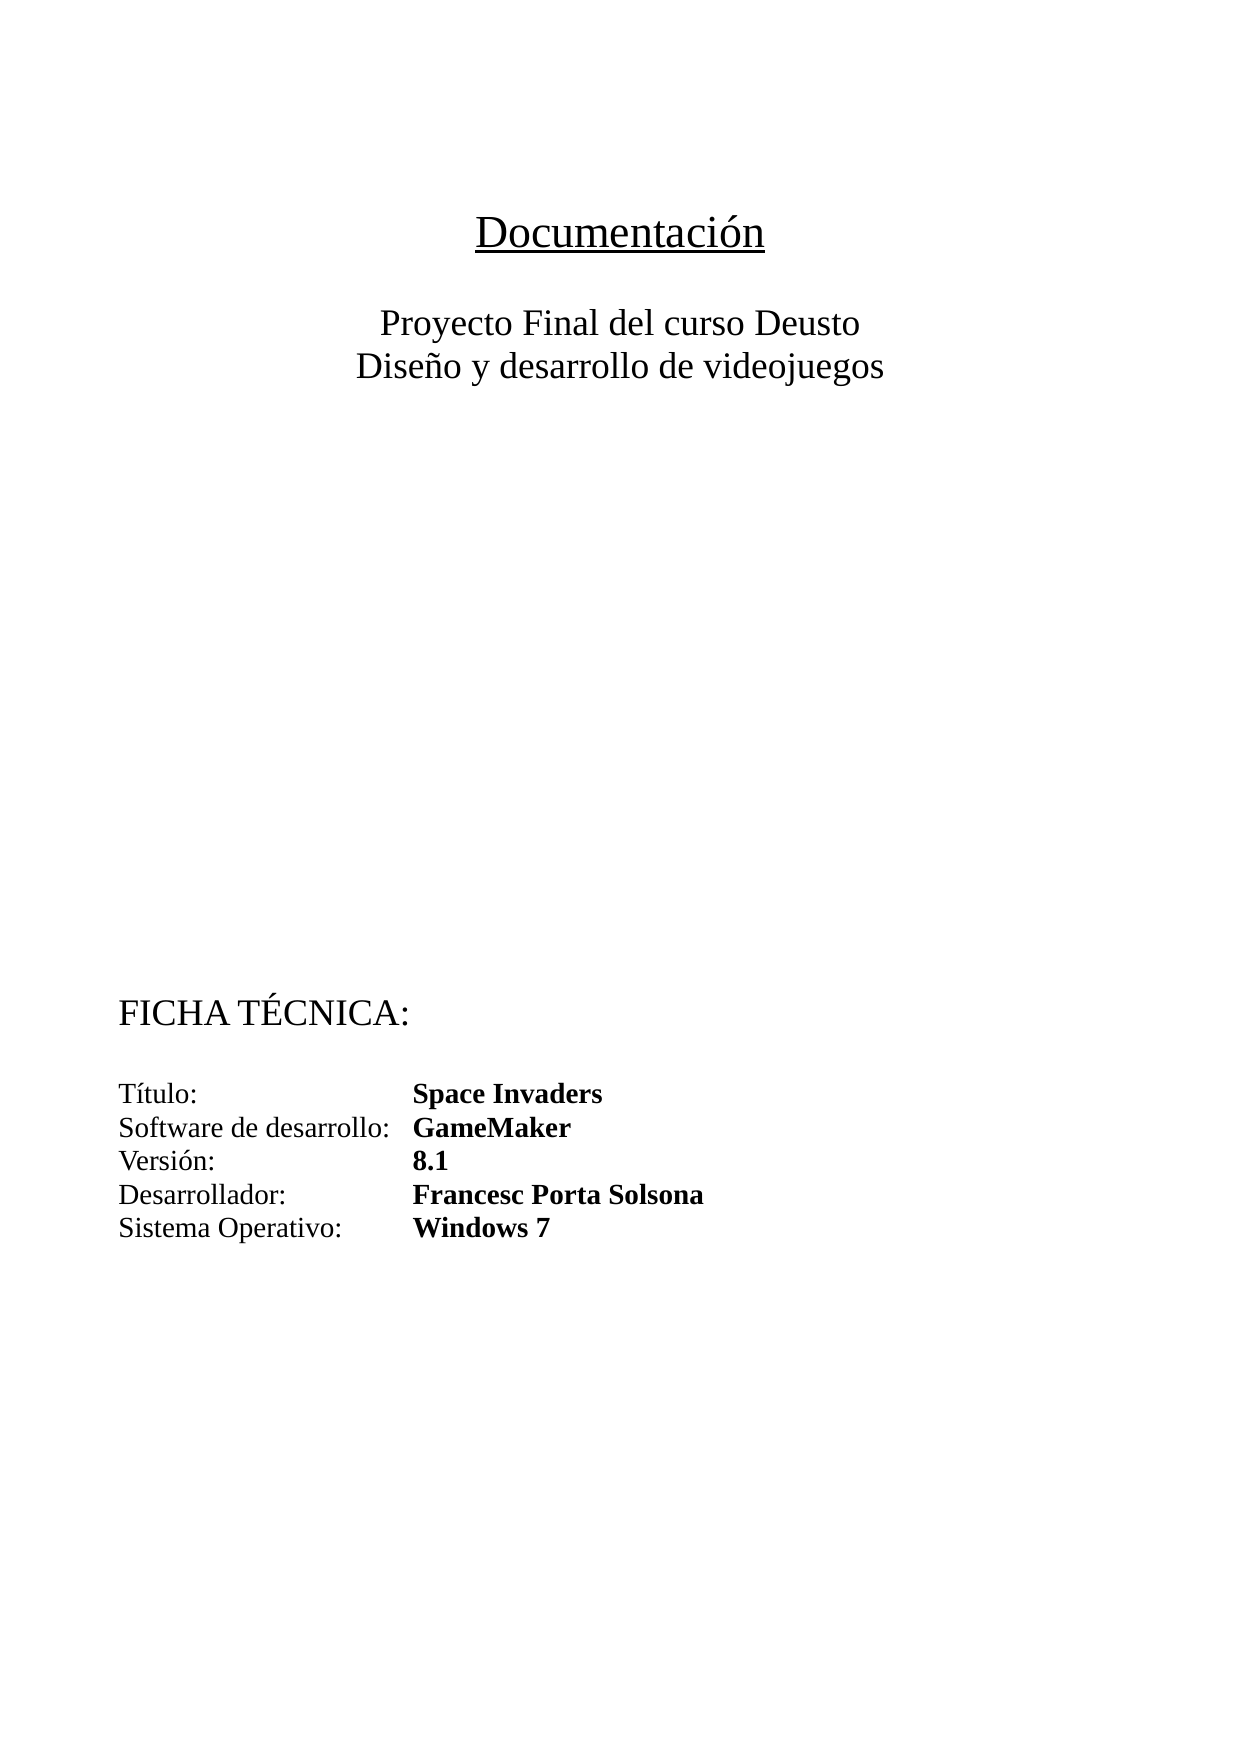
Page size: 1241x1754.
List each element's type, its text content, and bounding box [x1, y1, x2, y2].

text Software de desarrollo: GameMaker [118, 1110, 1122, 1143]
text Título: Space Invaders [118, 1076, 1122, 1110]
text FICHA TÉCNICA: [118, 990, 1122, 1033]
text Documentación [118, 204, 1122, 257]
text Sistema Operativo: Windows 7 [118, 1211, 1122, 1244]
text Proyecto Final del curso Deusto [118, 300, 1122, 343]
text Diseño y desarrollo de videojuegos [118, 343, 1122, 386]
text Desarrollador: Francesc Porta Solsona [118, 1177, 1122, 1211]
text Versión: 8.1 [118, 1143, 1122, 1177]
